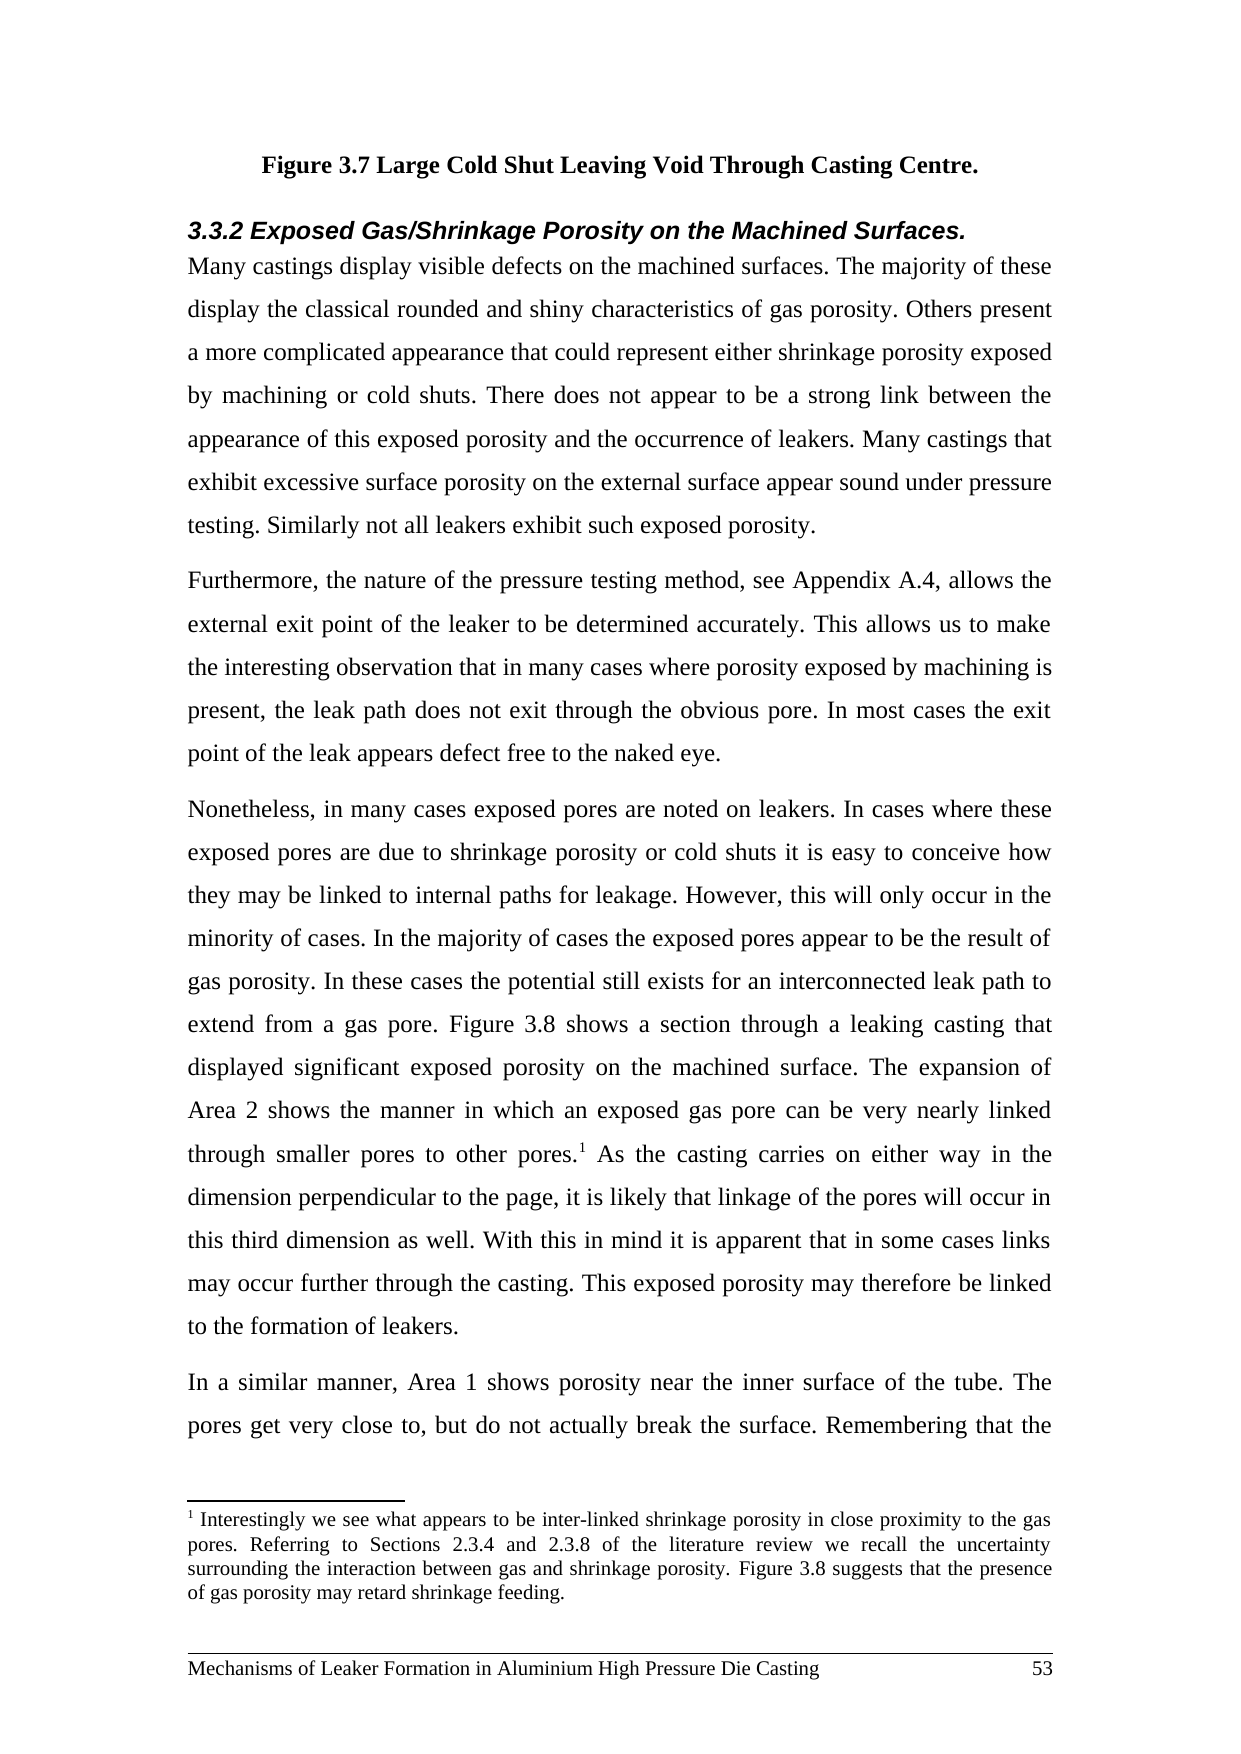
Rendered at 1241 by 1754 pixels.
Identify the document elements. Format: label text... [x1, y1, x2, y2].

text In a similar manner, Area 1 shows porosity near the inner surface of the tube. The pores get very close to, but do not actually break the surface. Remembering that the [187, 1367, 1053, 1439]
subtitle Exposed Gas/Shrinkage Porosity on the Machined Surfaces. [187, 216, 1053, 245]
text Figure 3.7 Large Cold Shut Leaving Void Through Casting Centre. [187, 150, 1053, 179]
text Furthermore, the nature of the pressure testing method, see Appendix A.4, allows the external exit point of the leaker to be determined accurately. This allows us to make the interesting observation that in many cases where porosity exposed by machining is present, the leak path does not exit through the obvious pore. In most cases the exit point of the leak appears defect free to the naked eye. [187, 566, 1053, 767]
text Many castings display visible defects on the machined surfaces. The majority of these display the classical rounded and shiny characteristics of gas porosity. Others present a more complicated appearance that could represent either shrinkage porosity exposed by machining or cold shuts. There does not appear to be a strong link between the appearance of this exposed porosity and the occurrence of leakers. Many castings that exhibit excessive surface porosity on the external surface appear sound under pressure testing. Similarly not all leakers exhibit such exposed porosity. [187, 251, 1053, 539]
text Nonetheless, in many cases exposed pores are noted on leakers. In cases where these exposed pores are due to shrinkage porosity or cold shuts it is easy to conceive how they may be linked to internal paths for leakage. However, this will only occur in the minority of cases. In the majority of cases the exposed pores appear to be the result of gas porosity. In these cases the potential still exists for an interconnected leak path to extend from a gas pore. Figure 3 .8 shows a section through a leaking casting that displayed significant exposed porosity on the machined surface. The expansion of Area 2 shows the manner in which an exposed gas pore can be very nearly linked through smaller pores to other pores. As the casting carries on either way in the dimension perpendicular to the page, it is likely that linkage of the pores will occur in this third dimension as well. With this in mind it is apparent that in some cases links may occur further through the casting. This exposed porosity may therefore be linked to the formation of leakers. [187, 794, 1053, 1340]
text Interestingly we see what appears to be inter-linked shrinkage porosity in close proximity to the gas pores. Referring to Sections 2.3.4 and 2.3.8 of the literature review we recall the uncertainty surrounding the interaction between gas and shrinkage porosity. Figure 3 .8 suggests that the presence of gas porosity may retard shrinkage feeding. [187, 1507, 1053, 1604]
